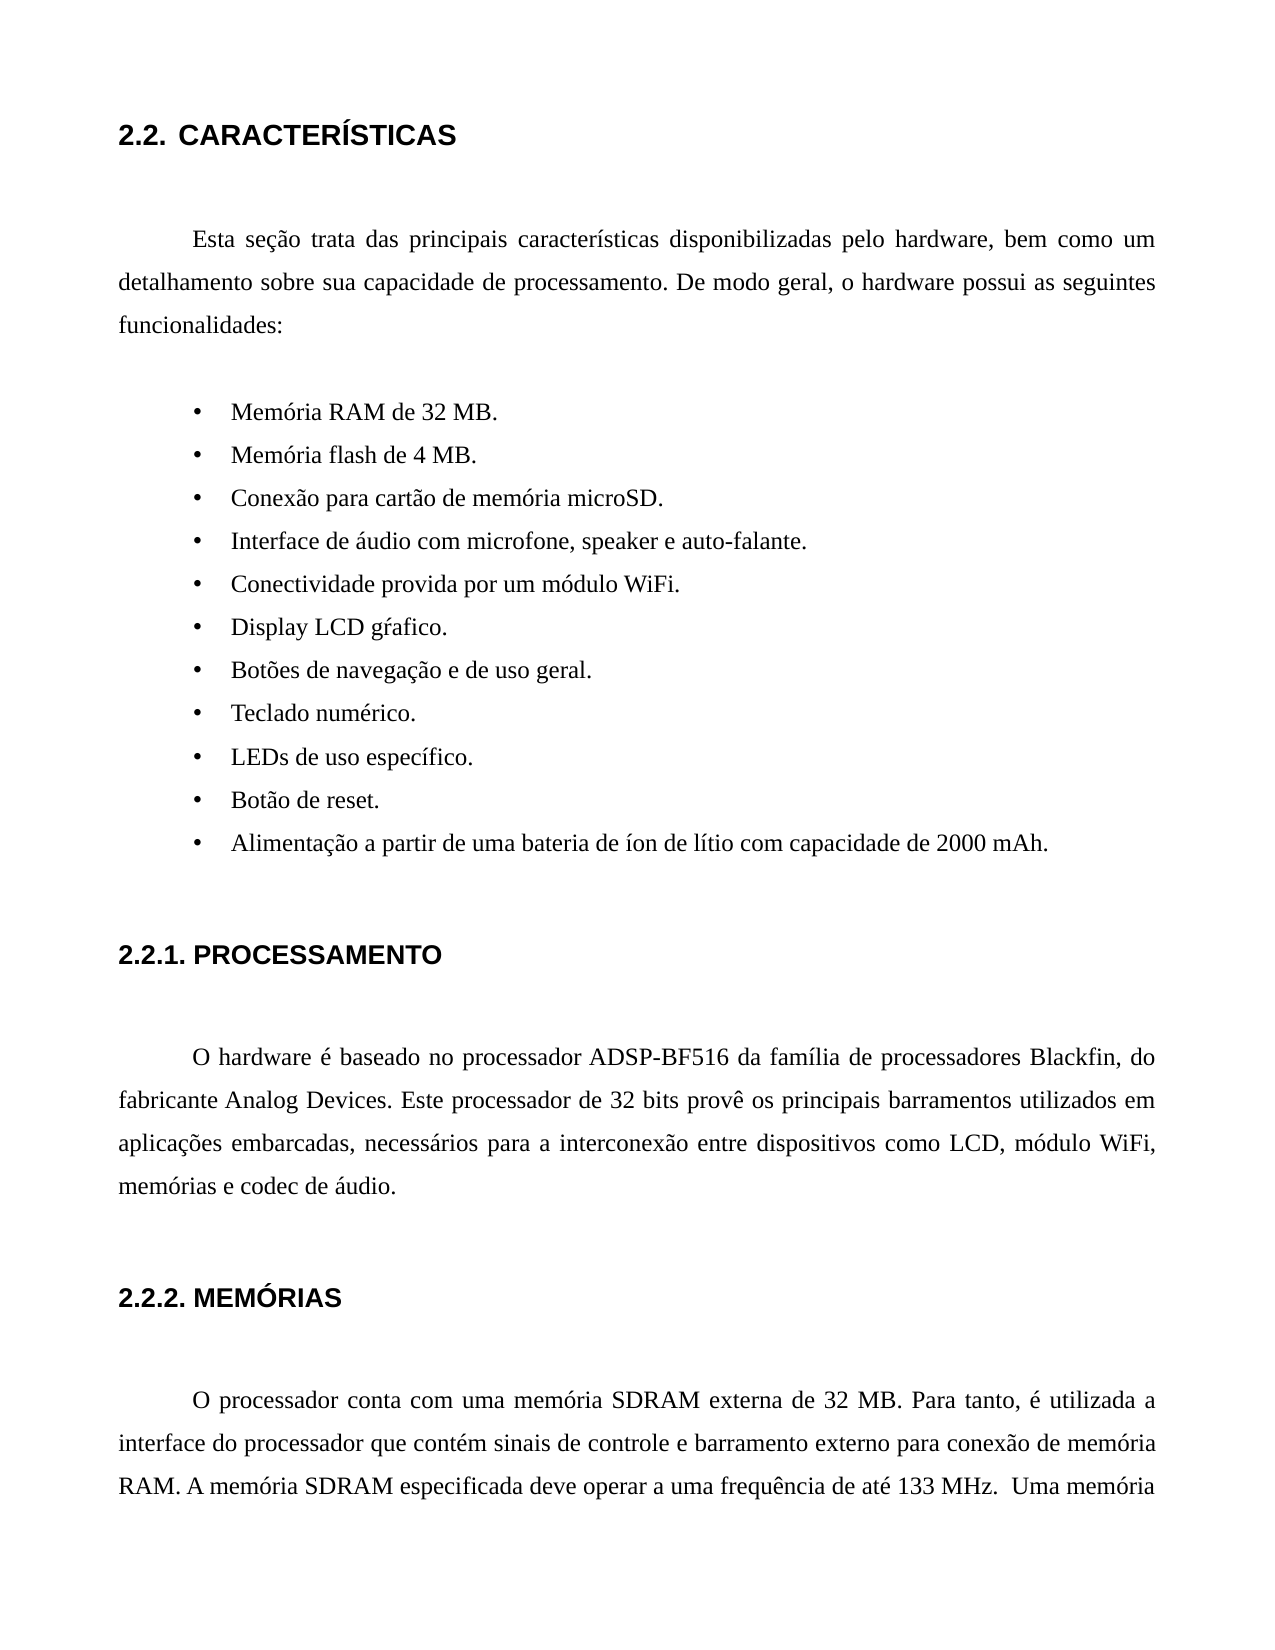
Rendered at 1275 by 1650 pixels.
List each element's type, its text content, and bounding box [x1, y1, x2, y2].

text O hardware é baseado no processador ADSP-BF516 da família de processadores Blackfin, do fabricante Analog Devices. Este processador de 32 bits provê os principais barramentos utilizados em aplicações embarcadas, necessários para a interconexão entre dispositivos como LCD, módulo WiFi, memórias e codec de áudio. [118, 1042, 1157, 1200]
subtitle PROCESSAMENTO [118, 939, 1157, 970]
list Botão de reset. [193, 785, 1157, 813]
subtitle MEMÓRIAS [118, 1282, 1157, 1313]
list Memória flash de 4 MB. [193, 440, 1157, 468]
list Alimentação a partir de uma bateria de íon de lítio com capacidade de 2000 mAh. [193, 828, 1157, 857]
text O processador conta com uma memória SDRAM externa de 32 MB. Para tanto, é utilizada a interface do processador que contém sinais de controle e barramento externo para conexão de memória RAM. A memória SDRAM especificada deve operar a uma frequência de até 133 MHz. Uma memória [118, 1385, 1157, 1500]
subtitle CARACTERÍSTICAS [118, 118, 1157, 152]
list Botões de navegação e de uso geral. [193, 655, 1157, 684]
list Memória RAM de 32 MB. [193, 397, 1157, 425]
list Conexão para cartão de memória microSD. [193, 483, 1157, 512]
list Conectividade provida por um módulo WiFi. [193, 569, 1157, 598]
list Teclado numérico. [193, 698, 1157, 727]
list Display LCD gŕafico. [193, 612, 1157, 641]
list LEDs de uso específico. [193, 742, 1157, 770]
list Interface de áudio com microfone, speaker e auto-falante. [193, 526, 1157, 555]
text Esta seção trata das principais características disponibilizadas pelo hardware, bem como um detalhamento sobre sua capacidade de processamento. De modo geral, o hardware possui as seguintes funcionalidades: [118, 224, 1157, 339]
